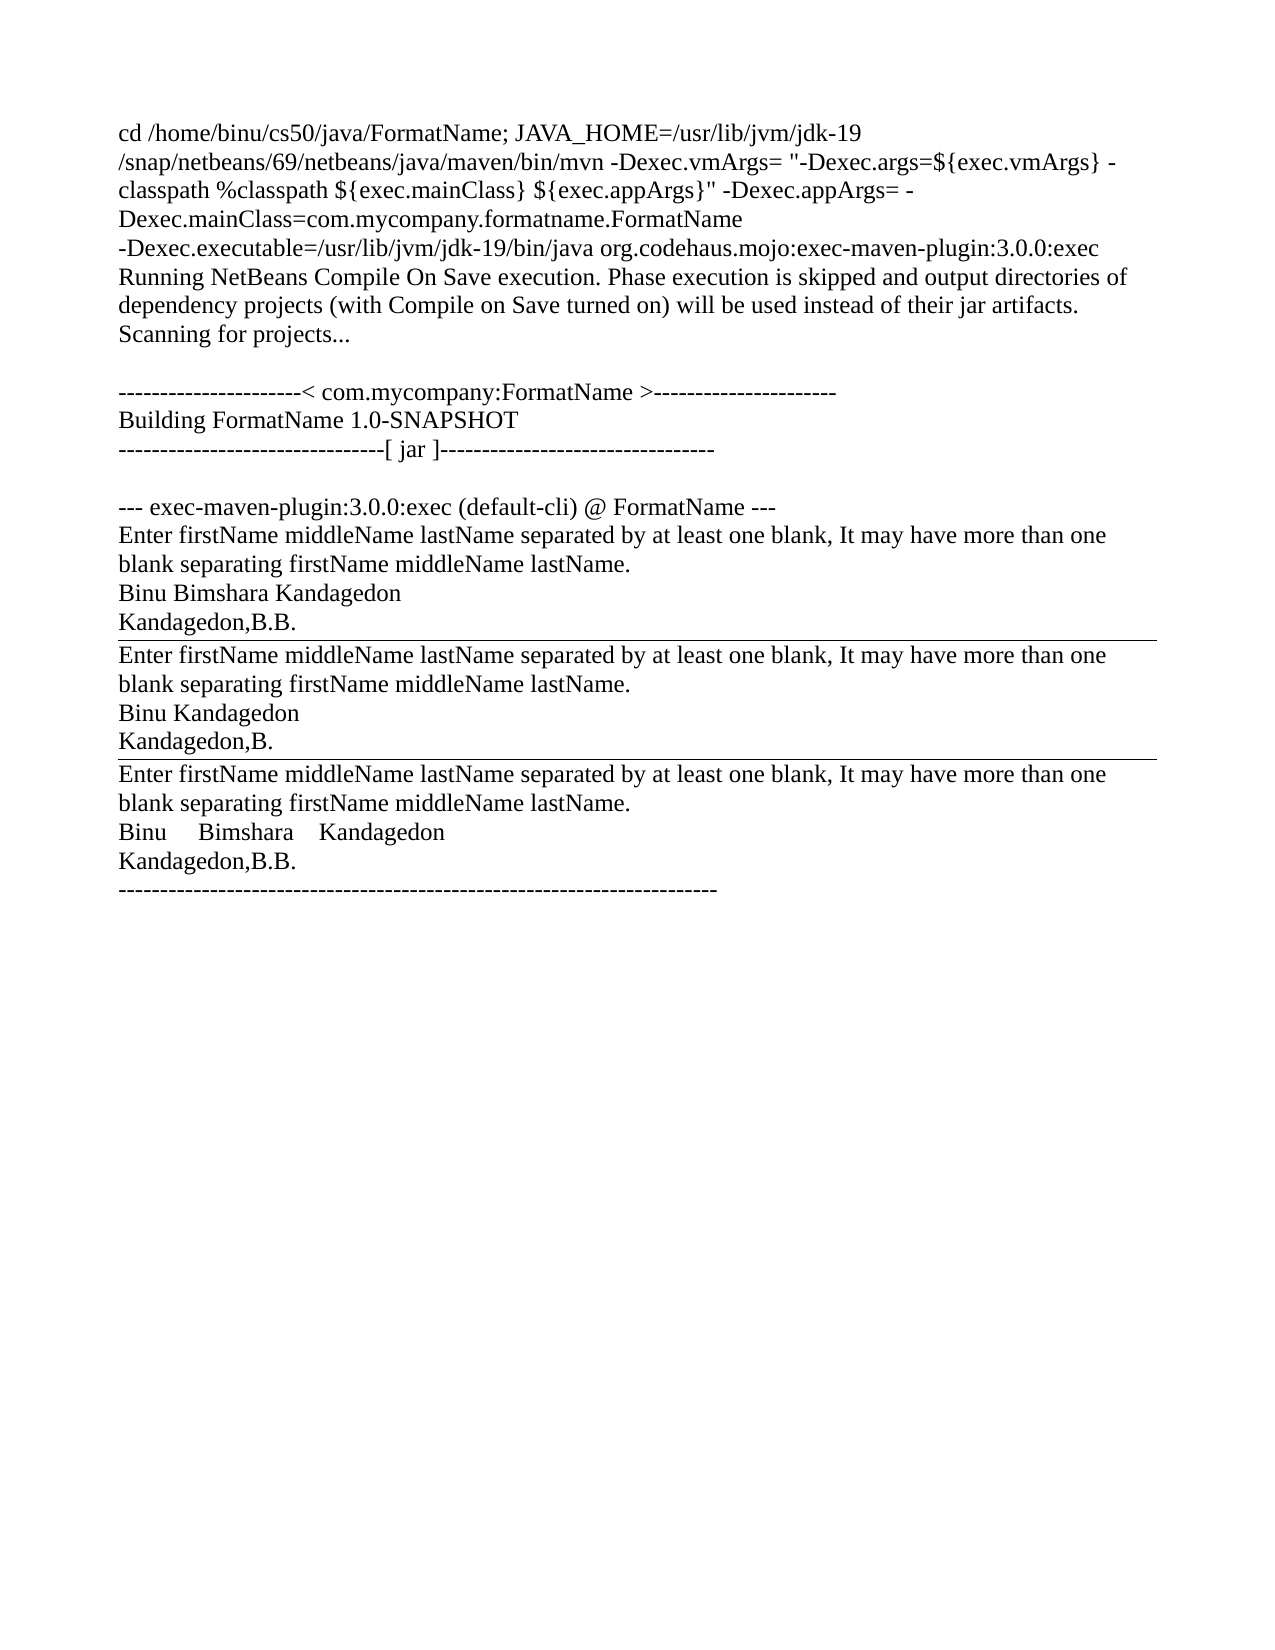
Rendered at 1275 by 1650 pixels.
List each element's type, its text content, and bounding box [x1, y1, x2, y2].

text ----------------------< com.mycompany:FormatName >---------------------- [118, 377, 1157, 406]
text Building FormatName 1.0-SNAPSHOT [118, 406, 1157, 434]
text Binu Bimshara Kandagedon [118, 817, 1157, 846]
text Scanning for projects... [118, 319, 1157, 348]
text --------------------------------[ jar ]--------------------------------- [118, 434, 1157, 463]
text ------------------------------------------------------------------------ [118, 874, 1157, 903]
text Kandagedon,B.B. [118, 846, 1157, 874]
text Enter firstName middleName lastName separated by at least one blank, It may have more than one blank separating firstName middleName lastName. [118, 641, 1157, 698]
text --- exec-maven-plugin:3.0.0:exec (default-cli) @ FormatName --- [118, 492, 1157, 521]
text Running NetBeans Compile On Save execution. Phase execution is skipped and output directories of dependency projects (with Compile on Save turned on) will be used instead of their jar artifacts. [118, 262, 1157, 319]
text Enter firstName middleName lastName separated by at least one blank, It may have more than one blank separating firstName middleName lastName. [118, 760, 1157, 817]
text Kandagedon,B. [118, 726, 1157, 759]
text Binu Kandagedon [118, 698, 1157, 726]
text Binu Bimshara Kandagedon [118, 578, 1157, 607]
text cd /home/binu/cs50/java/FormatName; JAVA_HOME=/usr/lib/jvm/jdk-19 /snap/netbeans/69/netbeans/java/maven/bin/mvn -Dexec.vmArgs= "-Dexec.args=${exec.vmArgs} -classpath %classpath ${exec.mainClass} ${exec.appArgs}" -Dexec.appArgs= -Dexec.mainClass=com.mycompany.formatname.FormatName -Dexec.executable=/usr/lib/jvm/jdk-19/bin/java org.codehaus.mojo:exec-maven-plugin:3.0.0:exec [118, 118, 1157, 262]
text Kandagedon,B.B. [118, 607, 1157, 640]
text Enter firstName middleName lastName separated by at least one blank, It may have more than one blank separating firstName middleName lastName. [118, 521, 1157, 578]
